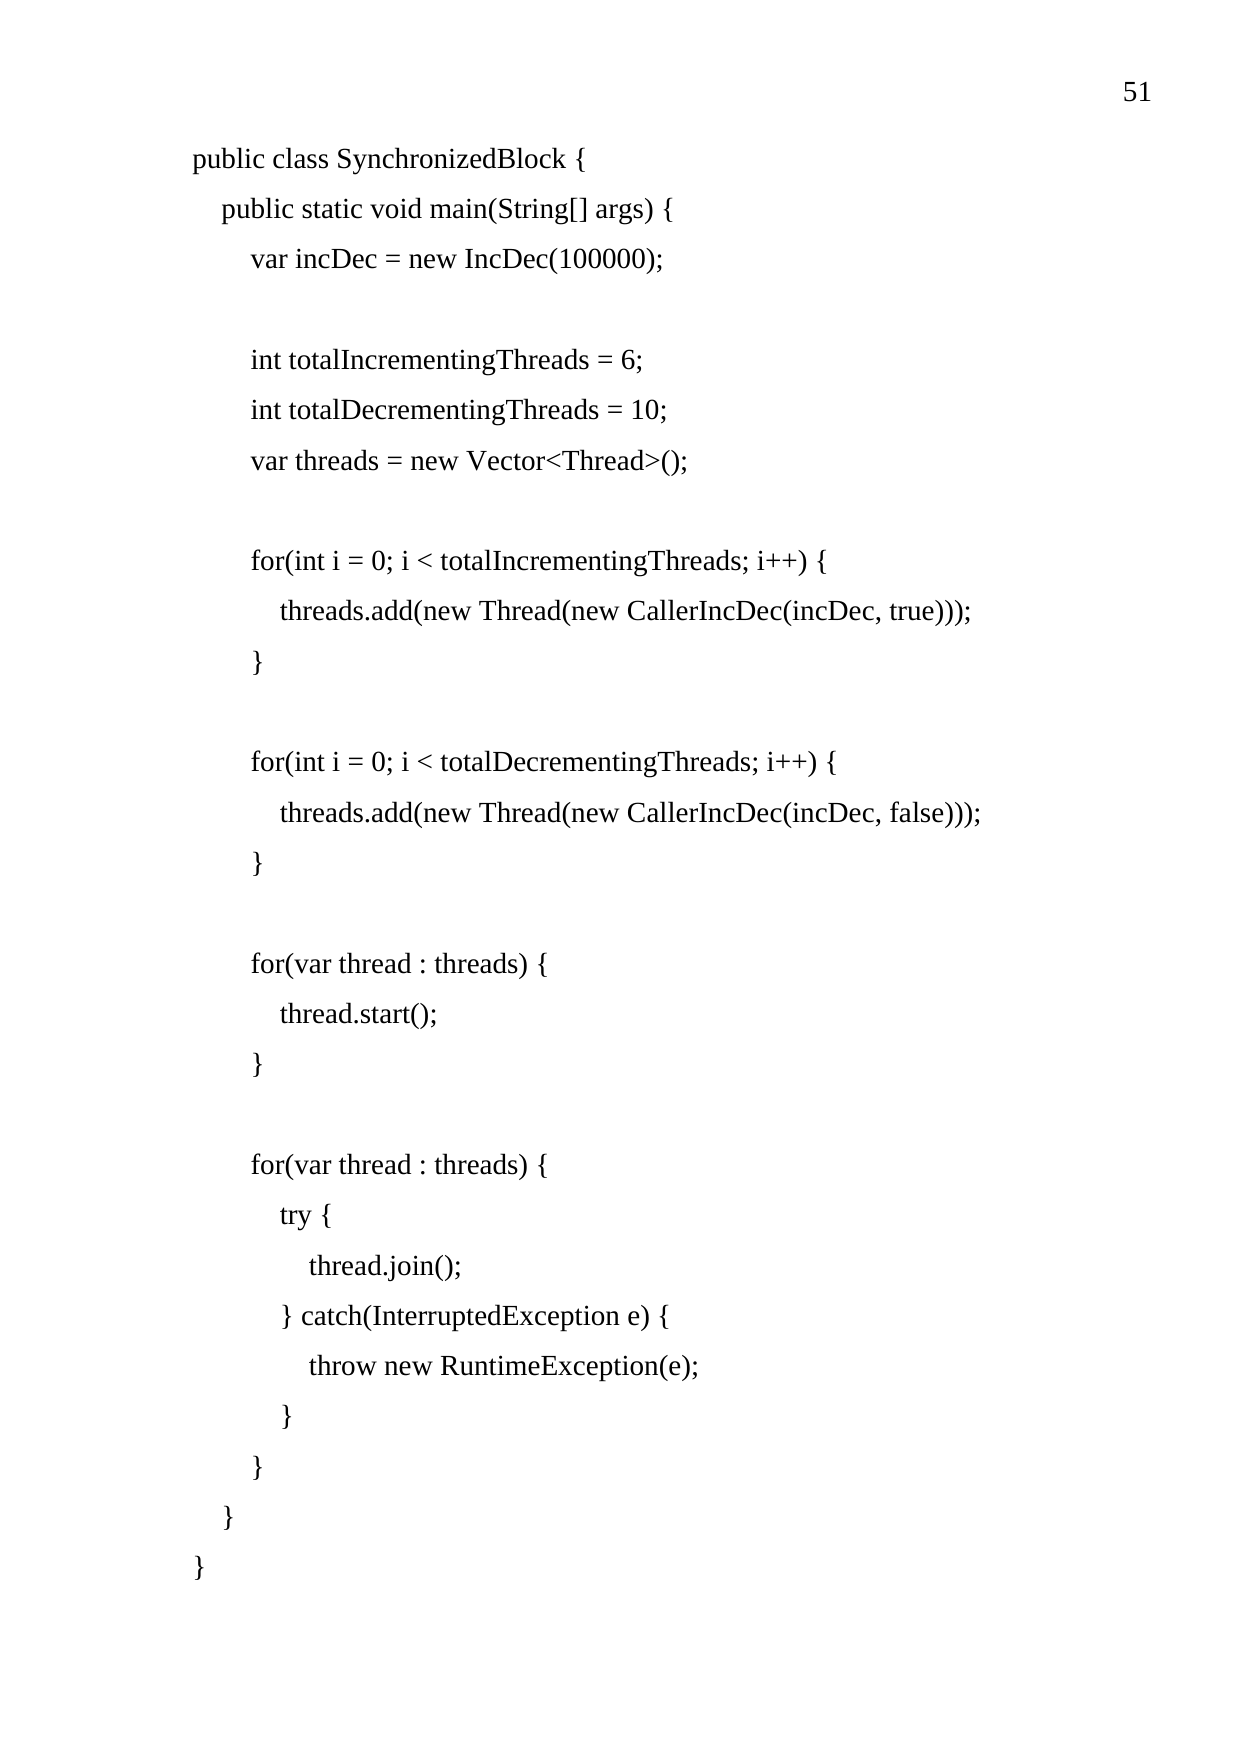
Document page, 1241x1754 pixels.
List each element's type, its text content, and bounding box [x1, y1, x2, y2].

text public static void main(String[] args) { [118, 191, 1122, 224]
text for(var thread : threads) { [118, 1147, 1122, 1181]
text var threads = new Vector<Thread>(); [118, 443, 1122, 476]
text thread.join(); [118, 1248, 1122, 1281]
text threads.add(new Thread(new CallerIncDec(incDec, false))); [118, 795, 1122, 828]
text } [118, 845, 1122, 879]
text for(int i = 0; i < totalDecrementingThreads; i++) { [118, 744, 1122, 778]
text } [118, 1398, 1122, 1432]
text int totalIncrementingThreads = 6; [118, 342, 1122, 376]
text } [118, 1046, 1122, 1080]
text threads.add(new Thread(new CallerIncDec(incDec, true))); [118, 593, 1122, 627]
text try { [118, 1197, 1122, 1231]
text for(int i = 0; i < totalIncrementingThreads; i++) { [118, 543, 1122, 577]
text } catch(InterruptedException e) { [118, 1298, 1122, 1331]
text throw new RuntimeException(e); [118, 1348, 1122, 1382]
text for(var thread : threads) { [118, 946, 1122, 979]
text thread.start(); [118, 996, 1122, 1029]
text var incDec = new IncDec(100000); [118, 241, 1122, 275]
text } [118, 644, 1122, 677]
text int totalDecrementingThreads = 10; [118, 392, 1122, 426]
text } [118, 1449, 1122, 1482]
text public class SynchronizedBlock { [118, 141, 1122, 174]
text } [118, 1549, 1122, 1583]
text } [118, 1499, 1122, 1533]
